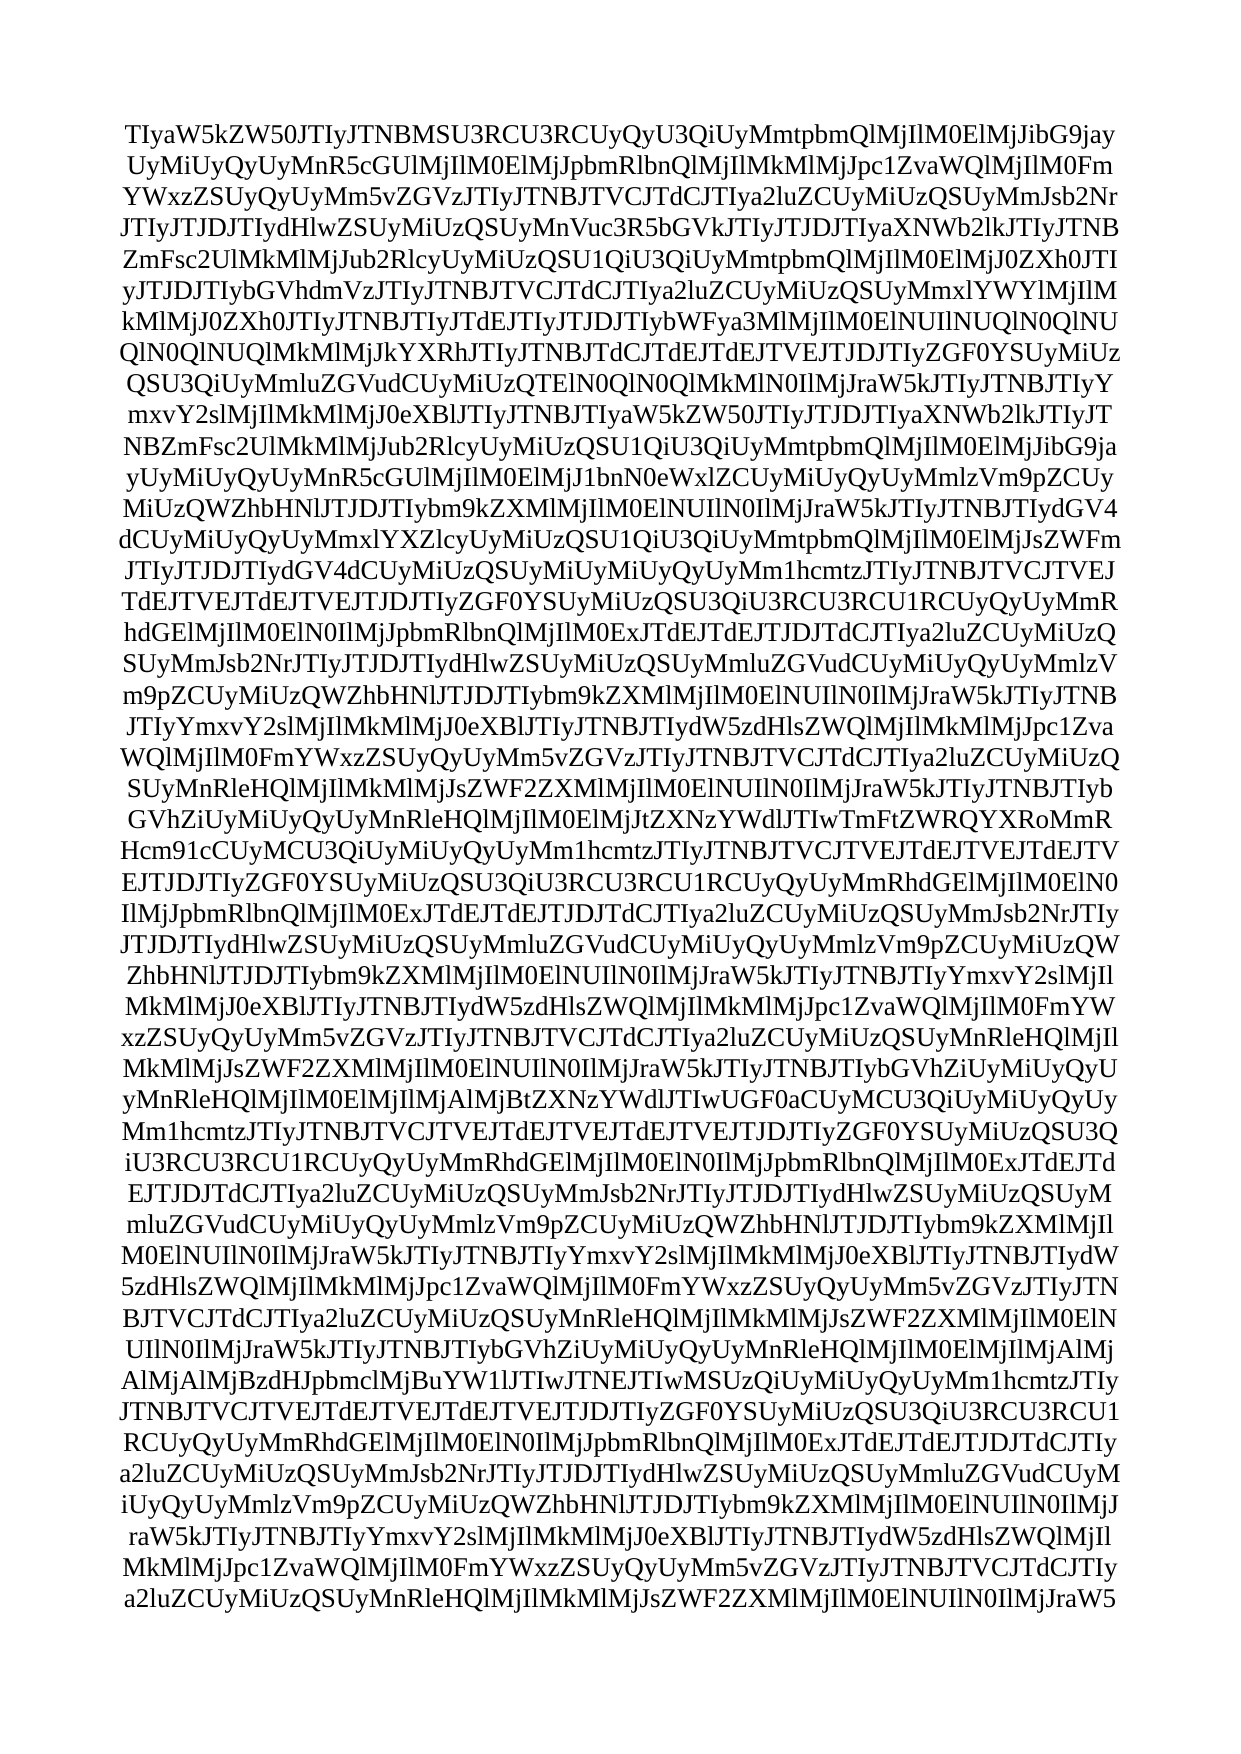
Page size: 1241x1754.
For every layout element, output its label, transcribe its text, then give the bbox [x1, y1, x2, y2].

text TIyaW5kZW50JTIyJTNBMSU3RCU3RCUyQyU3QiUyMmtpbmQlMjIlM0ElMjJibG9jayUyMiUyQyUyMnR5cGUlMjIlM0ElMjJpbmRlbnQlMjIlMkMlMjJpc1ZvaWQlMjIlM0FmYWxzZSUyQyUyMm5vZGVzJTIyJTNBJTVCJTdCJTIya2luZCUyMiUzQSUyMmJsb2NrJTIyJTJDJTIydHlwZSUyMiUzQSUyMnVuc3R5bGVkJTIyJTJDJTIyaXNWb2lkJTIyJTNBZmFsc2UlMkMlMjJub2RlcyUyMiUzQSU1QiU3QiUyMmtpbmQlMjIlM0ElMjJ0ZXh0JTIyJTJDJTIybGVhdmVzJTIyJTNBJTVCJTdCJTIya2luZCUyMiUzQSUyMmxlYWYlMjIlMkMlMjJ0ZXh0JTIyJTNBJTIyJTdEJTIyJTJDJTIybWFya3MlMjIlM0ElNUIlNUQlN0QlNUQlN0QlNUQlMkMlMjJkYXRhJTIyJTNBJTdCJTdEJTdEJTVEJTJDJTIyZGF0YSUyMiUzQSU3QiUyMmluZGVudCUyMiUzQTElN0QlN0QlMkMlN0IlMjJraW5kJTIyJTNBJTIyYmxvY2slMjIlMkMlMjJ0eXBlJTIyJTNBJTIyaW5kZW50JTIyJTJDJTIyaXNWb2lkJTIyJTNBZmFsc2UlMkMlMjJub2RlcyUyMiUzQSU1QiU3QiUyMmtpbmQlMjIlM0ElMjJibG9jayUyMiUyQyUyMnR5cGUlMjIlM0ElMjJ1bnN0eWxlZCUyMiUyQyUyMmlzVm9pZCUyMiUzQWZhbHNlJTJDJTIybm9kZXMlMjIlM0ElNUIlN0IlMjJraW5kJTIyJTNBJTIydGV4dCUyMiUyQyUyMmxlYXZlcyUyMiUzQSU1QiU3QiUyMmtpbmQlMjIlM0ElMjJsZWFmJTIyJTJDJTIydGV4dCUyMiUzQSUyMiUyMiUyQyUyMm1hcmtzJTIyJTNBJTVCJTVEJTdEJTVEJTdEJTVEJTJDJTIyZGF0YSUyMiUzQSU3QiU3RCU3RCU1RCUyQyUyMmRhdGElMjIlM0ElN0IlMjJpbmRlbnQlMjIlM0ExJTdEJTdEJTJDJTdCJTIya2luZCUyMiUzQSUyMmJsb2NrJTIyJTJDJTIydHlwZSUyMiUzQSUyMmluZGVudCUyMiUyQyUyMmlzVm9pZCUyMiUzQWZhbHNlJTJDJTIybm9kZXMlMjIlM0ElNUIlN0IlMjJraW5kJTIyJTNBJTIyYmxvY2slMjIlMkMlMjJ0eXBlJTIyJTNBJTIydW5zdHlsZWQlMjIlMkMlMjJpc1ZvaWQlMjIlM0FmYWxzZSUyQyUyMm5vZGVzJTIyJTNBJTVCJTdCJTIya2luZCUyMiUzQSUyMnRleHQlMjIlMkMlMjJsZWF2ZXMlMjIlM0ElNUIlN0IlMjJraW5kJTIyJTNBJTIybGVhZiUyMiUyQyUyMnRleHQlMjIlM0ElMjJtZXNzYWdlJTIwTmFtZWRQYXRoMmRHcm91cCUyMCU3QiUyMiUyQyUyMm1hcmtzJTIyJTNBJTVCJTVEJTdEJTVEJTdEJTVEJTJDJTIyZGF0YSUyMiUzQSU3QiU3RCU3RCU1RCUyQyUyMmRhdGElMjIlM0ElN0IlMjJpbmRlbnQlMjIlM0ExJTdEJTdEJTJDJTdCJTIya2luZCUyMiUzQSUyMmJsb2NrJTIyJTJDJTIydHlwZSUyMiUzQSUyMmluZGVudCUyMiUyQyUyMmlzVm9pZCUyMiUzQWZhbHNlJTJDJTIybm9kZXMlMjIlM0ElNUIlN0IlMjJraW5kJTIyJTNBJTIyYmxvY2slMjIlMkMlMjJ0eXBlJTIyJTNBJTIydW5zdHlsZWQlMjIlMkMlMjJpc1ZvaWQlMjIlM0FmYWxzZSUyQyUyMm5vZGVzJTIyJTNBJTVCJTdCJTIya2luZCUyMiUzQSUyMnRleHQlMjIlMkMlMjJsZWF2ZXMlMjIlM0ElNUIlN0IlMjJraW5kJTIyJTNBJTIybGVhZiUyMiUyQyUyMnRleHQlMjIlM0ElMjIlMjAlMjBtZXNzYWdlJTIwUGF0aCUyMCU3QiUyMiUyQyUyMm1hcmtzJTIyJTNBJTVCJTVEJTdEJTVEJTdEJTVEJTJDJTIyZGF0YSUyMiUzQSU3QiU3RCU3RCU1RCUyQyUyMmRhdGElMjIlM0ElN0IlMjJpbmRlbnQlMjIlM0ExJTdEJTdEJTJDJTdCJTIya2luZCUyMiUzQSUyMmJsb2NrJTIyJTJDJTIydHlwZSUyMiUzQSUyMmluZGVudCUyMiUyQyUyMmlzVm9pZCUyMiUzQWZhbHNlJTJDJTIybm9kZXMlMjIlM0ElNUIlN0IlMjJraW5kJTIyJTNBJTIyYmxvY2slMjIlMkMlMjJ0eXBlJTIyJTNBJTIydW5zdHlsZWQlMjIlMkMlMjJpc1ZvaWQlMjIlM0FmYWxzZSUyQyUyMm5vZGVzJTIyJTNBJTVCJTdCJTIya2luZCUyMiUzQSUyMnRleHQlMjIlMkMlMjJsZWF2ZXMlMjIlM0ElNUIlN0IlMjJraW5kJTIyJTNBJTIybGVhZiUyMiUyQyUyMnRleHQlMjIlM0ElMjIlMjAlMjAlMjAlMjBzdHJpbmclMjBuYW1lJTIwJTNEJTIwMSUzQiUyMiUyQyUyMm1hcmtzJTIyJTNBJTVCJTVEJTdEJTVEJTdEJTVEJTJDJTIyZGF0YSUyMiUzQSU3QiU3RCU3RCU1RCUyQyUyMmRhdGElMjIlM0ElN0IlMjJpbmRlbnQlMjIlM0ExJTdEJTdEJTJDJTdCJTIya2luZCUyMiUzQSUyMmJsb2NrJTIyJTJDJTIydHlwZSUyMiUzQSUyMmluZGVudCUyMiUyQyUyMmlzVm9pZCUyMiUzQWZhbHNlJTJDJTIybm9kZXMlMjIlM0ElNUIlN0IlMjJraW5kJTIyJTNBJTIyYmxvY2slMjIlMkMlMjJ0eXBlJTIyJTNBJTIydW5zdHlsZWQlMjIlMkMlMjJpc1ZvaWQlMjIlM0FmYWxzZSUyQyUyMm5vZGVzJTIyJTNBJTVCJTdCJTIya2luZCUyMiUzQSUyMnRleHQlMjIlMkMlMjJsZWF2ZXMlMjIlM0ElNUIlN0IlMjJraW5 [118, 118, 1122, 1613]
